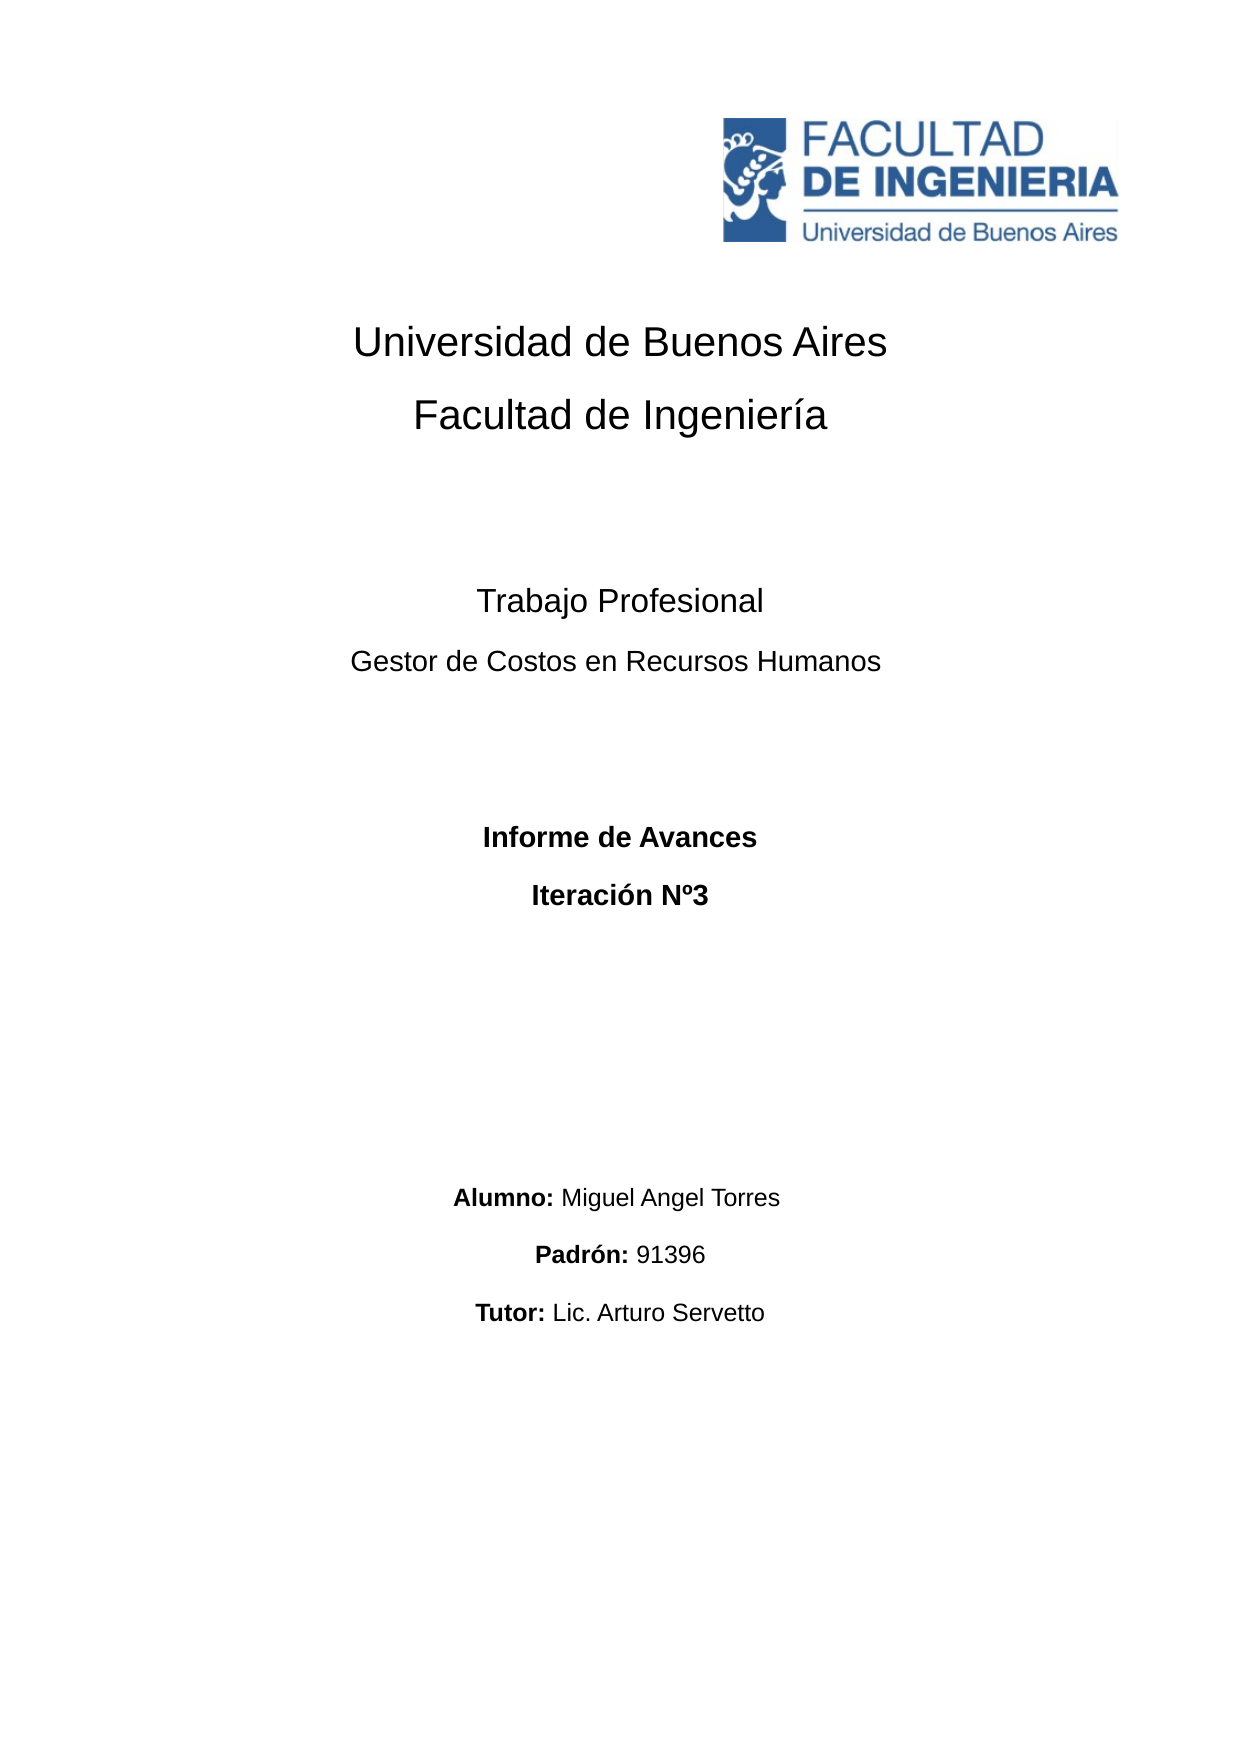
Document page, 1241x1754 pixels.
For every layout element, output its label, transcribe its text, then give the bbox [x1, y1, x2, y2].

title Trabajo Profesional [118, 581, 1122, 619]
title Facultad de Ingeniería [118, 391, 1122, 438]
text Alumno: Miguel Angel Torres [118, 1183, 1122, 1212]
title Universidad de Buenos Aires [118, 318, 1122, 366]
title Gestor de Costos en Recursos Humanos [118, 644, 1122, 678]
subtitle Informe de Avances [118, 820, 1122, 853]
picture [722, 118, 1119, 242]
text Padrón: 91396 [118, 1241, 1122, 1269]
text Tutor: Lic. Arturo Servetto [118, 1298, 1122, 1327]
subtitle Iteración Nº3 [118, 878, 1122, 912]
